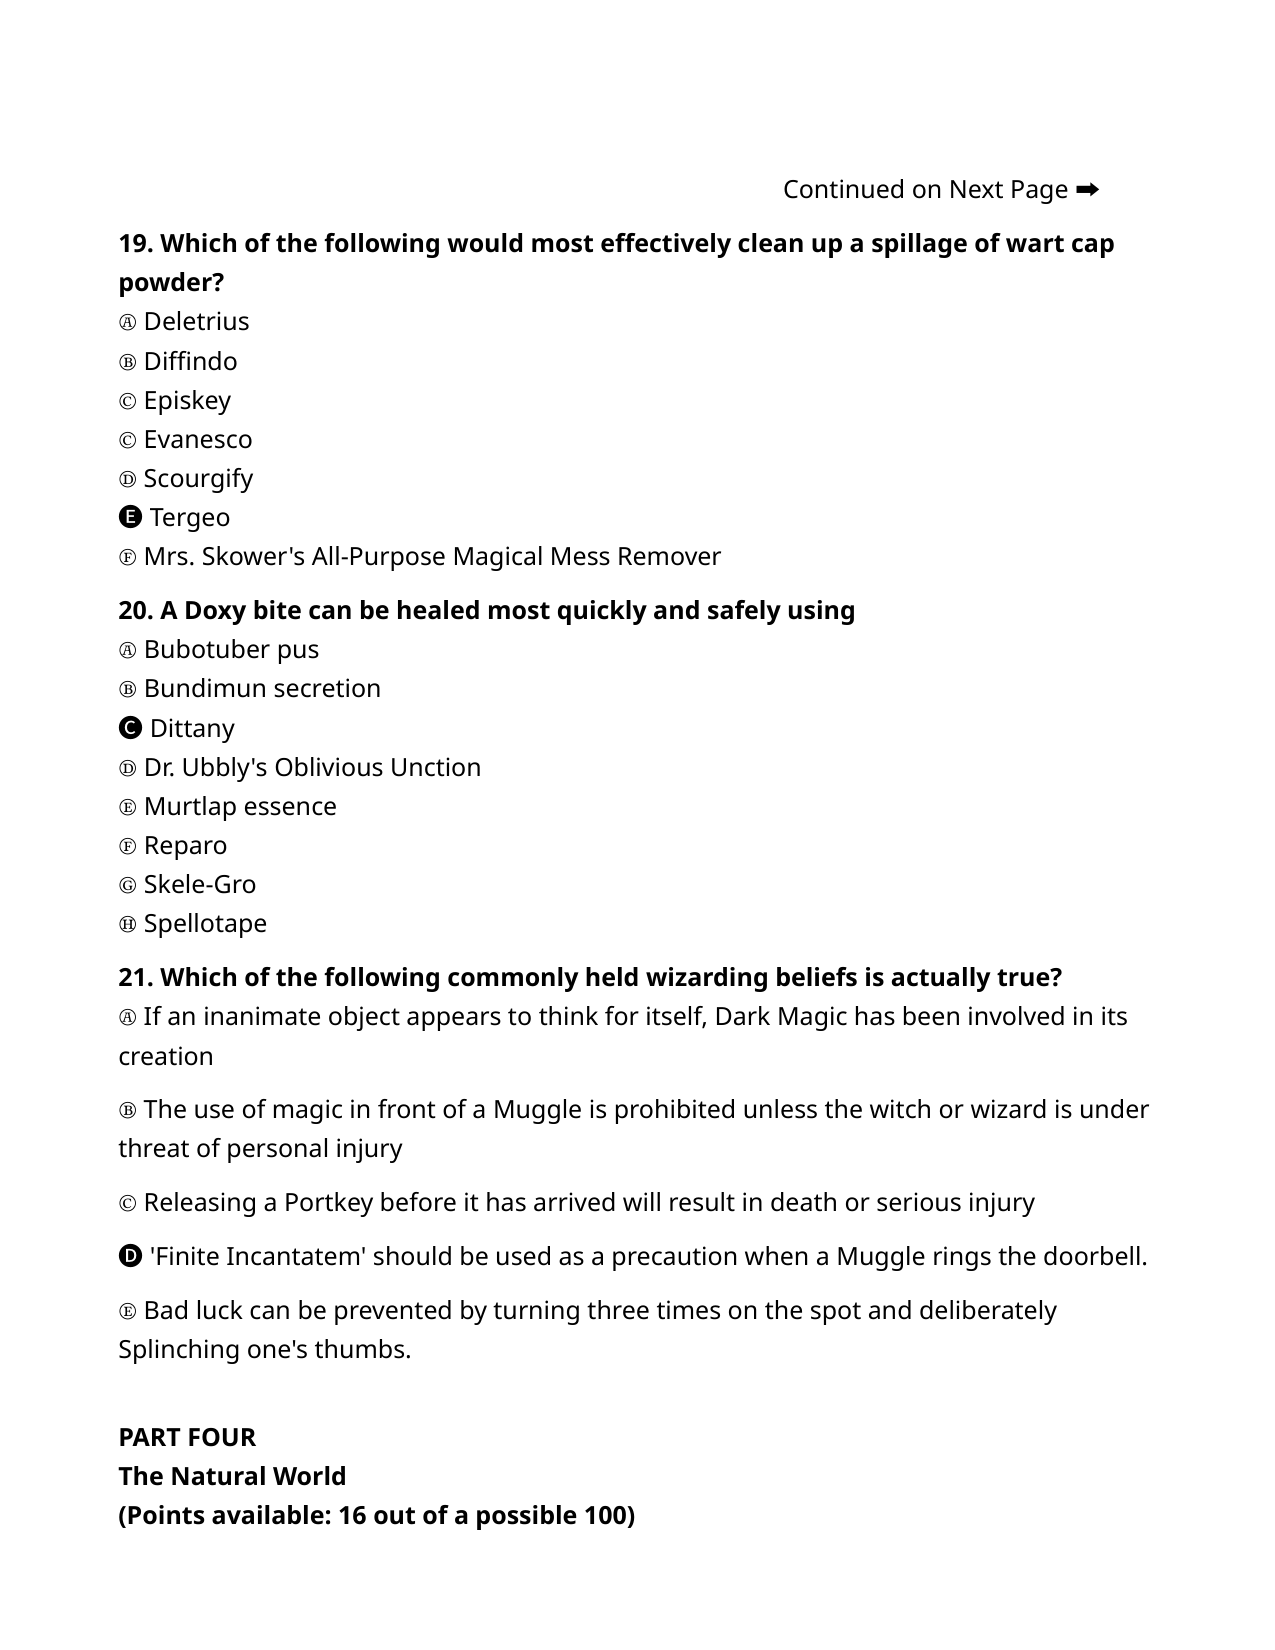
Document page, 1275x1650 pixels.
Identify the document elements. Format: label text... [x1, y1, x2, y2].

text Ⓑ The use of magic in front of a Muggle is prohibited unless the witch or wizard is under threat of personal injury [118, 1092, 1157, 1165]
text PART FOUR The Natural World (Points available: 16 out of a possible 100) [118, 1419, 1157, 1532]
text 19. Which of the following would most effectively clean up a spillage of wart cap powder? Ⓐ Deletrius Ⓑ Diffindo Ⓒ Episkey Ⓒ Evanesco Ⓓ Scourgify 🅔 Tergeo Ⓕ Mrs. Skower's All-Purpose Magical Mess Remover [118, 226, 1157, 573]
text 🅓 'Finite Incantatem' should be used as a precaution when a Muggle rings the doorbell. [118, 1238, 1157, 1273]
text Ⓒ Releasing a Portkey before it has arrived will result in death or serious injury [118, 1185, 1157, 1219]
text Ⓔ Bad luck can be prevented by turning three times on the spot and deliberately Splinching one's thumbs. [118, 1292, 1157, 1366]
text 21. Which of the following commonly held wizarding beliefs is actually true? Ⓐ If an inanimate object appears to think for itself, Dark Magic has been involved in its creation [118, 960, 1157, 1072]
text Continued on Next Page 🠲 [118, 172, 1157, 206]
text 20. A Doxy bite can be healed most quickly and safely using Ⓐ Bubotuber pus Ⓑ Bundimun secretion 🅒 Dittany Ⓓ Dr. Ubbly's Oblivious Unction Ⓔ Murtlap essence Ⓕ Reparo Ⓖ Skele-Gro Ⓗ Spellotape [118, 593, 1157, 940]
